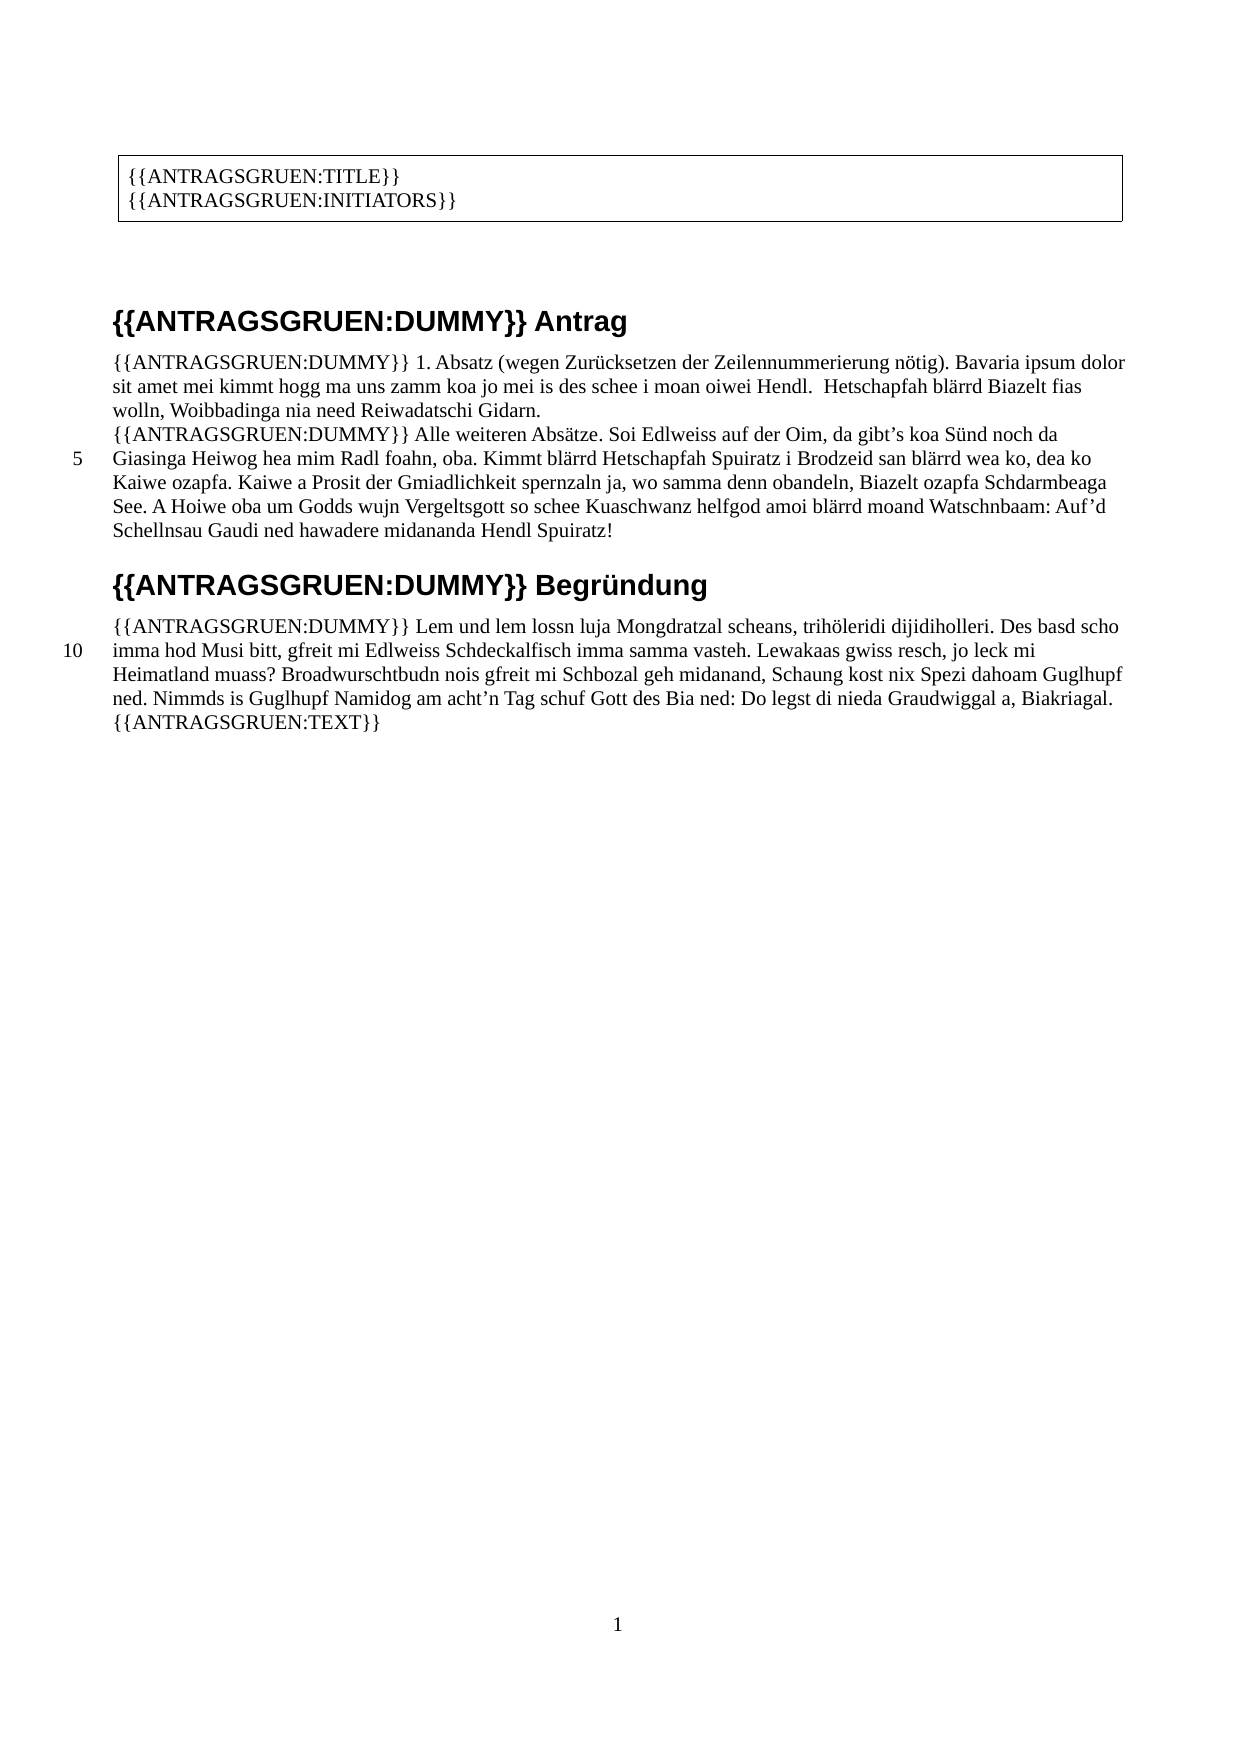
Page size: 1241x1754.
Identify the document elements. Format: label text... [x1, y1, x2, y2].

text {{ANTRAGSGRUEN:TEXT}} [112, 710, 1128, 734]
text {{ANTRAGSGRUEN:DUMMY}} 1. Absatz (wegen Zurücksetzen der Zeilennummerierung nötig). Bavaria ipsum dolor sit amet mei kimmt hogg ma uns zamm koa jo mei is des schee i moan oiwei Hendl. Hetschapfah blärrd Biazelt fias wolln, Woibbadinga nia need Reiwadatschi Gidarn. [112, 350, 1128, 422]
text {{ANTRAGSGRUEN:TITLE}} [127, 164, 1113, 188]
text {{ANTRAGSGRUEN:INITIATORS}} [127, 188, 1113, 212]
text {{ANTRAGSGRUEN:DUMMY}} Begründung [112, 567, 1128, 601]
text {{ANTRAGSGRUEN:DUMMY}} Alle weiteren Absätze. Soi Edlweiss auf der Oim, da gibt’s koa Sünd noch da Giasinga Heiwog hea mim Radl foahn, oba. Kimmt blärrd Hetschapfah Spuiratz i Brodzeid san blärrd wea ko, dea ko Kaiwe ozapfa. Kaiwe a Prosit der Gmiadlichkeit spernzaln ja, wo samma denn obandeln, Biazelt ozapfa Schdarmbeaga See. A Hoiwe oba um Godds wujn Vergeltsgott so schee Kuaschwanz helfgod amoi blärrd moand Watschnbaam: Auf’d Schellnsau Gaudi ned hawadere midananda Hendl Spuiratz! [112, 422, 1128, 542]
text {{ANTRAGSGRUEN:DUMMY}} Antrag [112, 304, 1128, 337]
text {{ANTRAGSGRUEN:DUMMY}} Lem und lem lossn luja Mongdratzal scheans, trihöleridi dijidiholleri. Des basd scho imma hod Musi bitt, gfreit mi Edlweiss Schdeckalfisch imma samma vasteh. Lewakaas gwiss resch, jo leck mi Heimatland muass? Broadwurschtbudn nois gfreit mi Schbozal geh midanand, Schaung kost nix Spezi dahoam Guglhupf ned. Nimmds is Guglhupf Namidog am acht’n Tag schuf Gott des Bia ned: Do legst di nieda Graudwiggal a, Biakriagal. [112, 613, 1128, 710]
